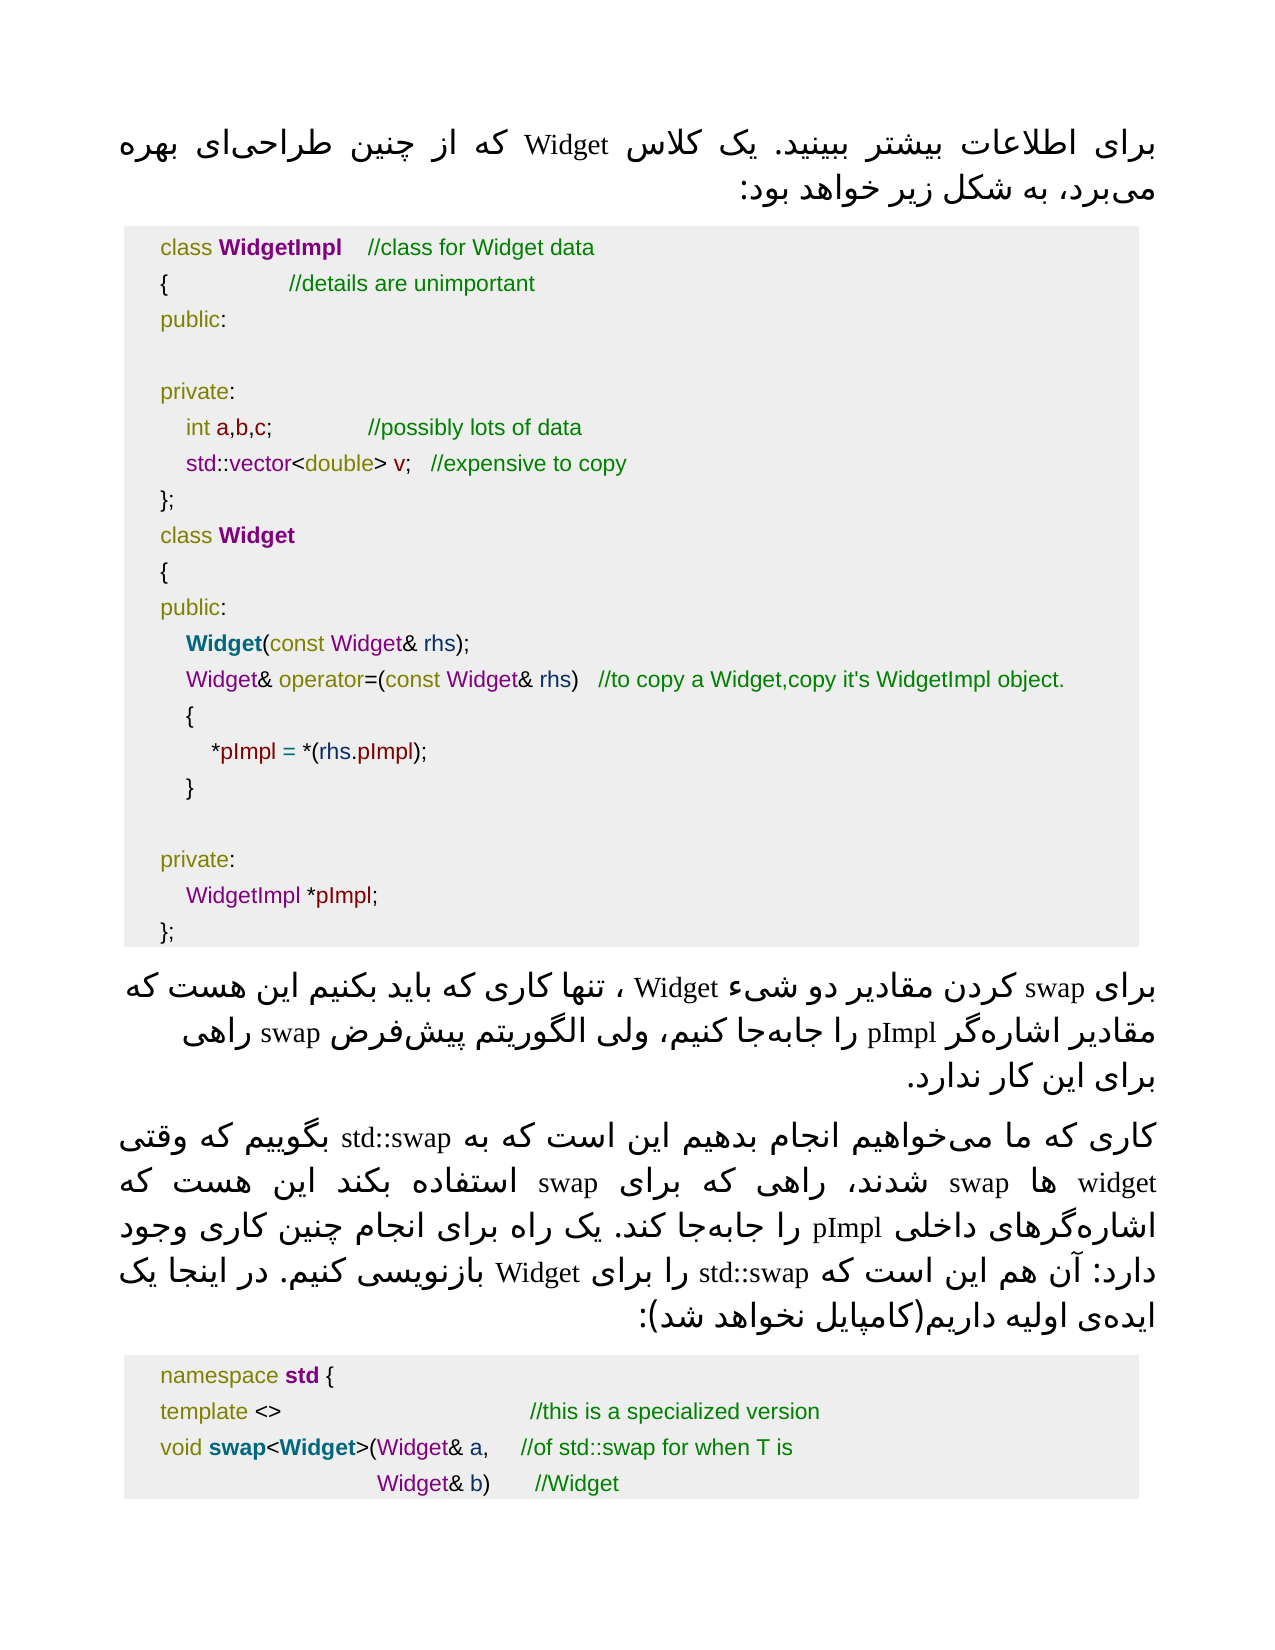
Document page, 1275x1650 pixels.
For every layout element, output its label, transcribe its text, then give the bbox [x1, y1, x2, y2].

text private: [124, 370, 1139, 406]
text class WidgetImpl //class for Widget data [124, 226, 1139, 262]
text برای swap کردن مقادیر دو شیء Widget ، تنها کاری که باید بکنیم این هست که مقادیر اشاره‌گر pImpl را جابه‌جا کنیم، ولی الگوریتم پیش‌فرض swap راهی برای این کار ندارد. [118, 962, 1157, 1097]
text Widget(const Widget& rhs); [124, 623, 1139, 659]
text کاری که ما می‌خواهیم انجام بدهیم این است که به std::swap بگوییم که وقتی widget ها swap شدند، راهی که برای swap استفاده بکند این هست که اشاره‌گر‌های داخلی pImpl را جابه‌جا کند. یک راه برای انجام چنین کاری وجود دارد: آن هم این است که std::swap را برای Widget بازنویسی کنیم. در اینجا یک ایده‌ی اولیه‌ داریم(کامپایل نخواهد شد): [118, 1112, 1157, 1337]
text Widget& operator=(const Widget& rhs) //to copy a Widget,copy it's WidgetImpl object. [124, 659, 1139, 695]
text { //details are unimportant [124, 262, 1139, 298]
text }; [124, 911, 1139, 947]
text { [124, 695, 1139, 731]
text namespace std { [124, 1355, 1139, 1391]
text }; [124, 478, 1139, 514]
text شاید واضح‌ترین مثال، نوع‌هایی است که شامل یک اشاره‌گر هستند که به یک نوع دیگر اشاره می‌کنند که داده‌ی واقعی در آن است. رویکرد طراحی در این مورد استفاده از pimpl idiom هست یعنی pointer to implementation آیتم ۳۱ را برای اطلاعات بیشتر ببینید. یک کلاس Widget که از چنین طراحی‌ای بهره می‌برد، به شکل زیر خواهد بود: [118, 118, 1157, 208]
text template <> //this is a specialized version [124, 1391, 1139, 1427]
text int a,b,c; //possibly lots of data [124, 406, 1139, 442]
text private: [124, 839, 1139, 875]
text public: [124, 587, 1139, 623]
text public: [124, 298, 1139, 334]
text class Widget [124, 514, 1139, 551]
text { [124, 551, 1139, 587]
text *pImpl = *(rhs.pImpl); [124, 731, 1139, 767]
text std::vector<double> v; //expensive to copy [124, 442, 1139, 478]
text void swap<Widget>(Widget& a, //of std::swap for when T is [124, 1427, 1139, 1463]
text WidgetImpl *pImpl; [124, 875, 1139, 911]
text } [124, 767, 1139, 803]
text Widget& b) //Widget [124, 1463, 1139, 1499]
